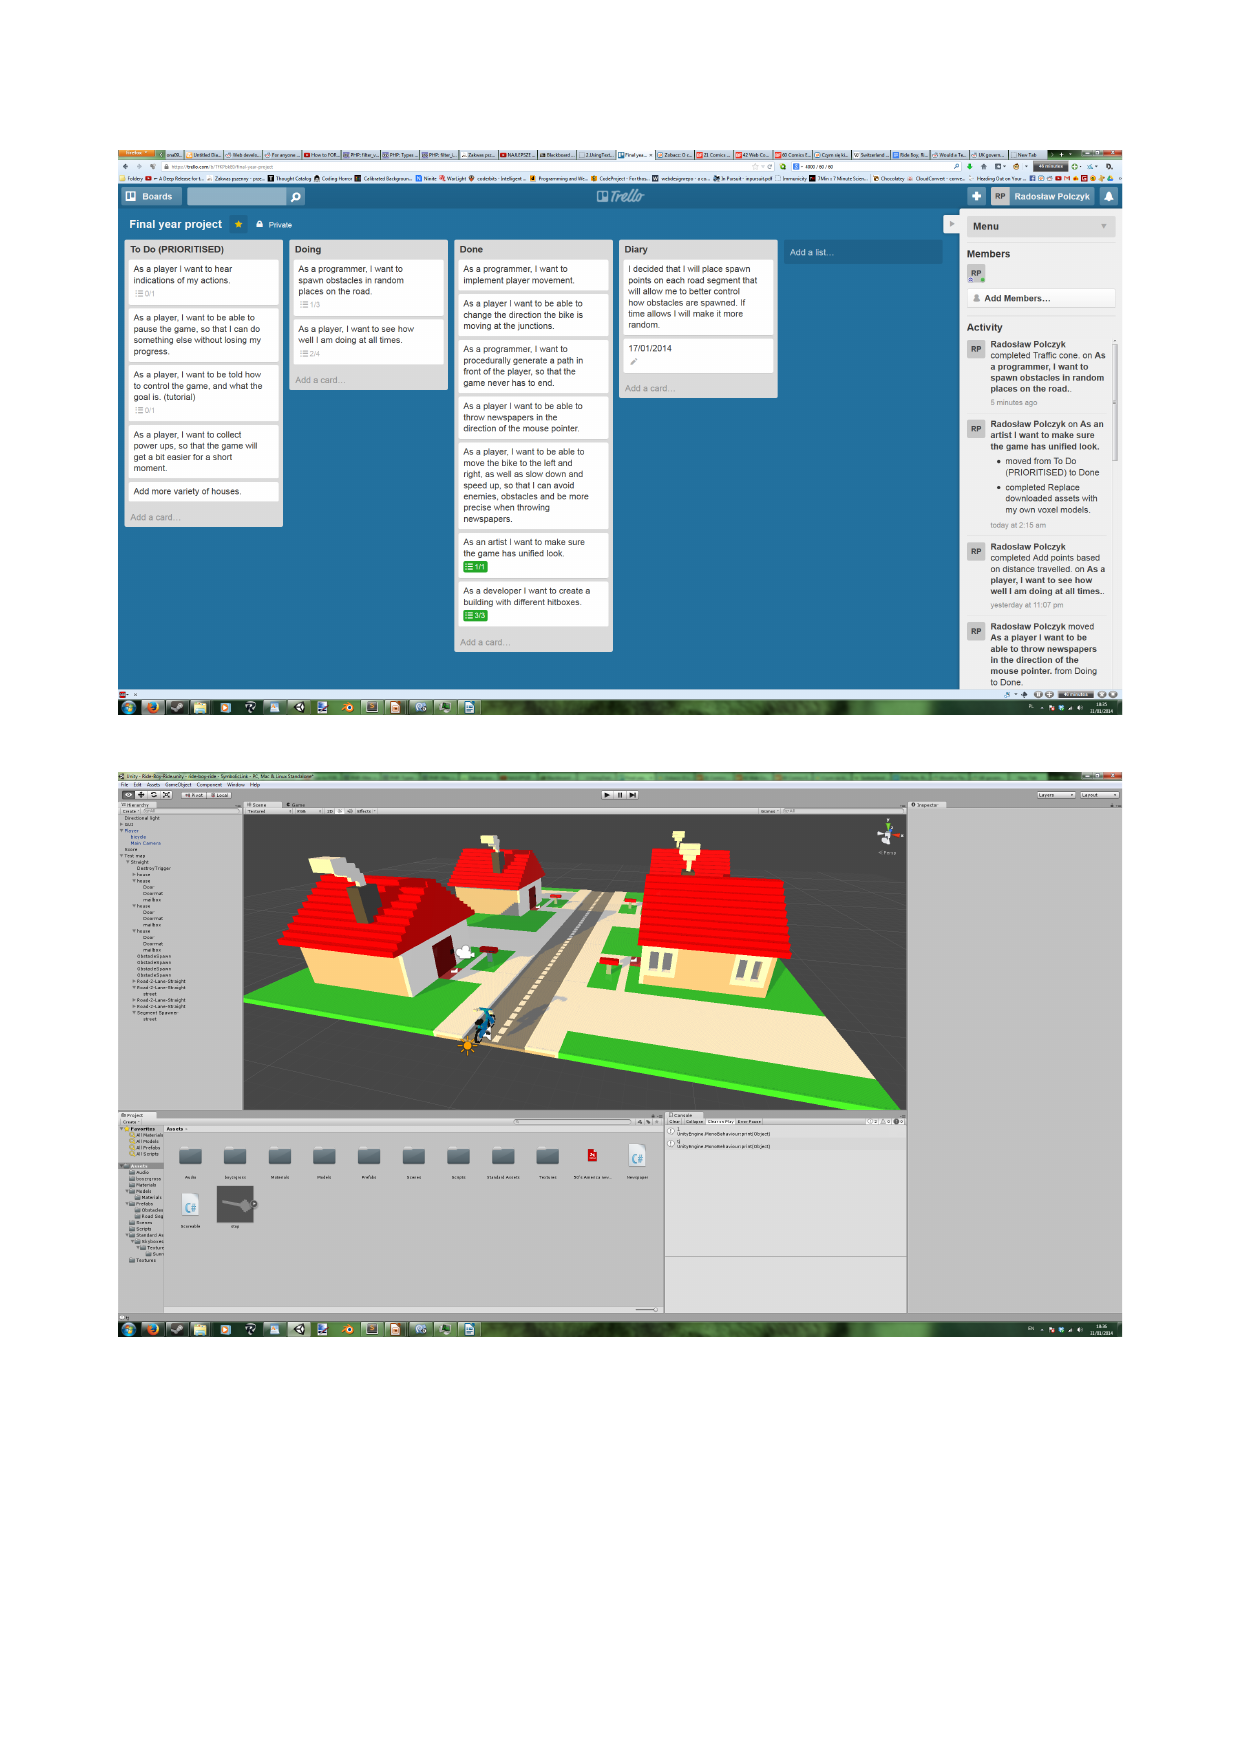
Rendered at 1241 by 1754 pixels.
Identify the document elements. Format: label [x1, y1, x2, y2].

picture [118, 772, 1123, 1337]
picture [118, 150, 1123, 715]
